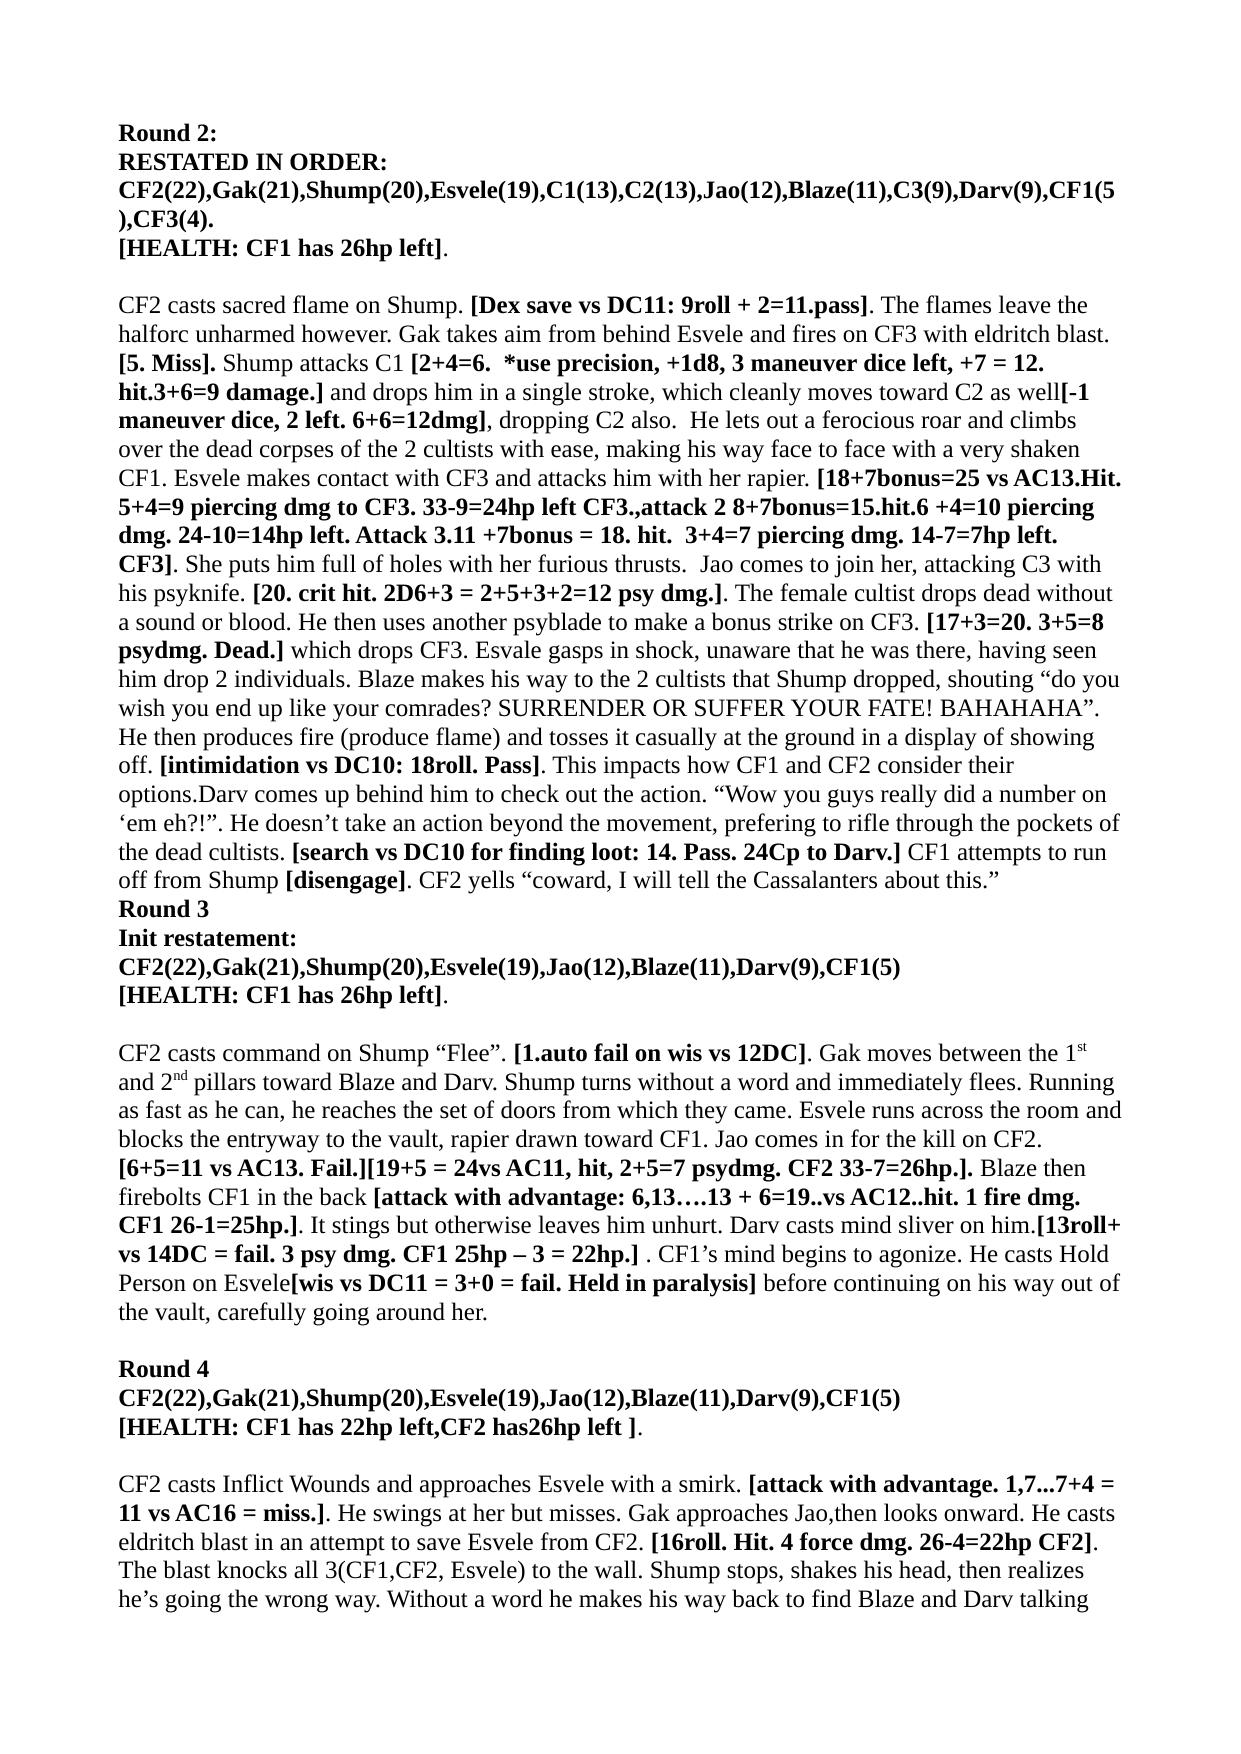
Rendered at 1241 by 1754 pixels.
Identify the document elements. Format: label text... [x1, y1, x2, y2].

text [HEALTH: CF1 has 22hp left,CF2 has26hp left ]. [118, 1412, 1122, 1441]
text RESTATED IN ORDER: CF2(22),Gak(21),Shump(20),Esvele(19),C1(13),C2(13),Jao(12),Blaze(11),C3(9),Darv(9),CF1(5),CF3(4). [118, 147, 1122, 233]
text Round 4 [118, 1354, 1122, 1383]
text CF2(22),Gak(21),Shump(20),Esvele(19),Jao(12),Blaze(11),Darv(9),CF1(5) [118, 952, 1122, 981]
text Round 3 [118, 894, 1122, 923]
text CF2 casts Inflict Wounds and approaches Esvele with a smirk. [attack with advantage. 1,7...7+4 = 11 vs AC16 = miss.]. He swings at her but misses. Gak approaches Jao,then looks onward. He casts eldritch blast in an attempt to save Esvele from CF2. [16roll. Hit. 4 force dmg. 26-4=22hp CF2]. The blast knocks all 3(CF1,CF2, Esvele) to the wall. Shump stops, shakes his head, then realizes he’s going the wrong way. Without a word he makes his way back to find Blaze and Darv talking [118, 1469, 1122, 1613]
text Round 2: [118, 118, 1122, 147]
text [HEALTH: CF1 has 26hp left]. [118, 233, 1122, 262]
text CF2 casts sacred flame on Shump. [Dex save vs DC11: 9roll + 2=11.pass]. The flames leave the halforc unharmed however. Gak takes aim from behind Esvele and fires on CF3 with eldritch blast.[5. Miss]. Shump attacks C1 [2+4=6. *use precision, +1d8, 3 maneuver dice left, +7 = 12. hit.3+6=9 damage.] and drops him in a single stroke, which cleanly moves toward C2 as well[-1 maneuver dice, 2 left. 6+6=12dmg], dropping C2 also. He lets out a ferocious roar and climbs over the dead corpses of the 2 cultists with ease, making his way face to face with a very shaken CF1. Esvele makes contact with CF3 and attacks him with her rapier. [18+7bonus=25 vs AC13.Hit. 5+4=9 piercing dmg to CF3. 33-9=24hp left CF3.,attack 2 8+7bonus=15.hit.6 +4=10 piercing dmg. 24-10=14hp left. Attack 3.11 +7bonus = 18. hit. 3+4=7 piercing dmg. 14-7=7hp left. CF3]. She puts him full of holes with her furious thrusts. Jao comes to join her, attacking C3 with his psyknife. [20. crit hit. 2D6+3 = 2+5+3+2=12 psy dmg.]. The female cultist drops dead without a sound or blood. He then uses another psyblade to make a bonus strike on CF3. [17+3=20. 3+5=8 psydmg. Dead.] which drops CF3. Esvale gasps in shock, unaware that he was there, having seen him drop 2 individuals. Blaze makes his way to the 2 cultists that Shump dropped, shouting “do you wish you end up like your comrades? SURRENDER OR SUFFER YOUR FATE! BAHAHAHA”. He then produces fire (produce flame) and tosses it casually at the ground in a display of showing off. [intimidation vs DC10: 18roll. Pass]. This impacts how CF1 and CF2 consider their options.Darv comes up behind him to check out the action. “Wow you guys really did a number on ‘em eh?!”. He doesn’t take an action beyond the movement, prefering to rifle through the pockets of the dead cultists. [search vs DC10 for finding loot: 14. Pass. 24Cp to Darv.] CF1 attempts to run off from Shump [disengage]. CF2 yells “coward, I will tell the Cassalanters about this.” [118, 291, 1122, 894]
text CF2(22),Gak(21),Shump(20),Esvele(19),Jao(12),Blaze(11),Darv(9),CF1(5) [118, 1383, 1122, 1412]
text Init restatement: [118, 923, 1122, 952]
text CF2 casts command on Shump “Flee”. [1.auto fail on wis vs 12DC]. Gak moves between the 1st and 2nd pillars toward Blaze and Darv. Shump turns without a word and immediately flees. Running as fast as he can, he reaches the set of doors from which they came. Esvele runs across the room and blocks the entryway to the vault, rapier drawn toward CF1. Jao comes in for the kill on CF2. [6+5=11 vs AC13. Fail.][19+5 = 24vs AC11, hit, 2+5=7 psydmg. CF2 33-7=26hp.]. Blaze then firebolts CF1 in the back [attack with advantage: 6,13….13 + 6=19..vs AC12..hit. 1 fire dmg. CF1 26-1=25hp.]. It stings but otherwise leaves him unhurt. Darv casts mind sliver on him.[13roll+ vs 14DC = fail. 3 psy dmg. CF1 25hp – 3 = 22hp.] . CF1’s mind begins to agonize. He casts Hold Person on Esvele[wis vs DC11 = 3+0 = fail. Held in paralysis] before continuing on his way out of the vault, carefully going around her. [118, 1038, 1122, 1326]
text [HEALTH: CF1 has 26hp left]. [118, 981, 1122, 1009]
